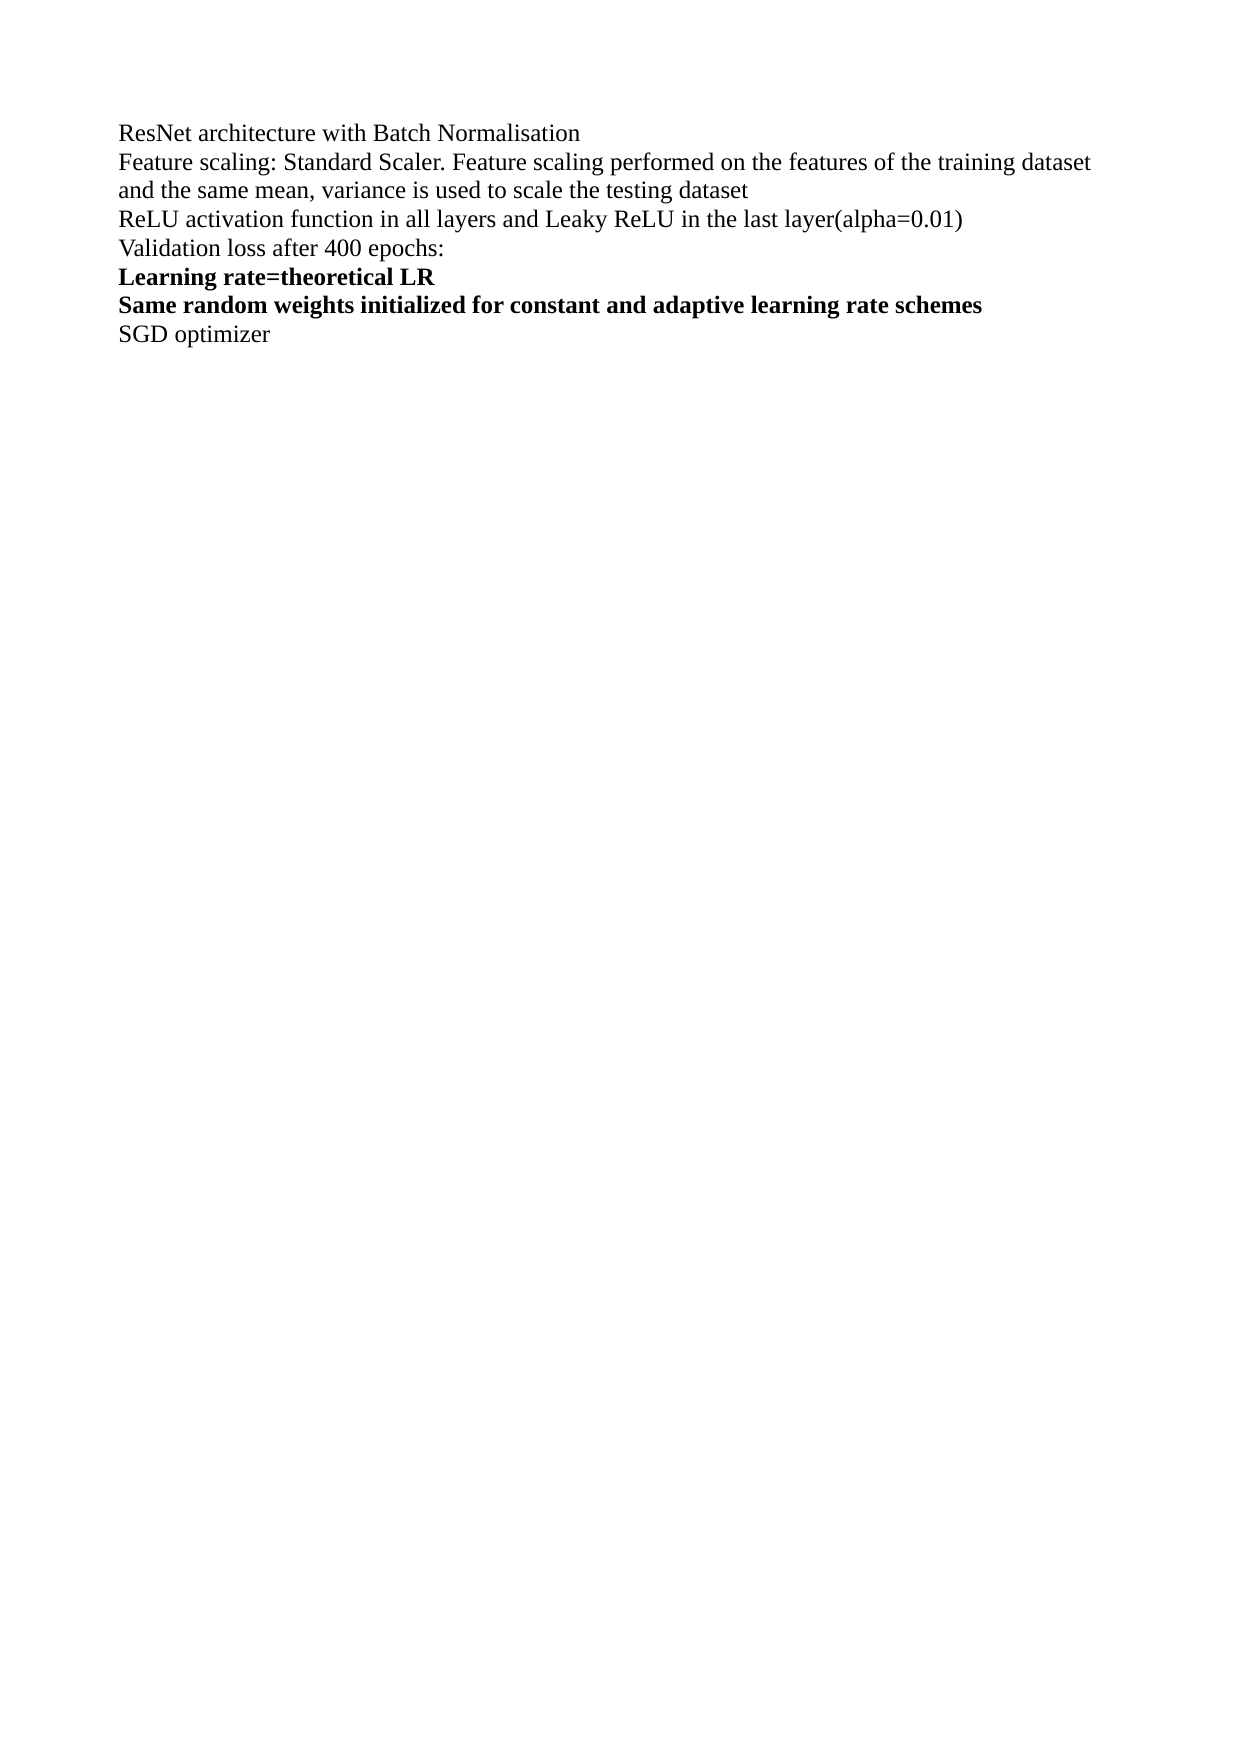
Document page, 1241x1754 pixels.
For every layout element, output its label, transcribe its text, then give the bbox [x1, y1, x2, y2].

text ResNet architecture with Batch Normalisation [118, 118, 1122, 147]
text ReLU activation function in all layers and Leaky ReLU in the last layer(alpha=0.01) [118, 204, 1122, 233]
text Feature scaling: Standard Scaler. Feature scaling performed on the features of the training dataset and the same mean, variance is used to scale the testing dataset [118, 147, 1122, 204]
text Validation loss after 400 epochs: [118, 233, 1122, 262]
text Learning rate=theoretical LR [118, 262, 1122, 291]
text Same random weights initialized for constant and adaptive learning rate schemes [118, 291, 1122, 319]
text SGD optimizer [118, 319, 1122, 348]
